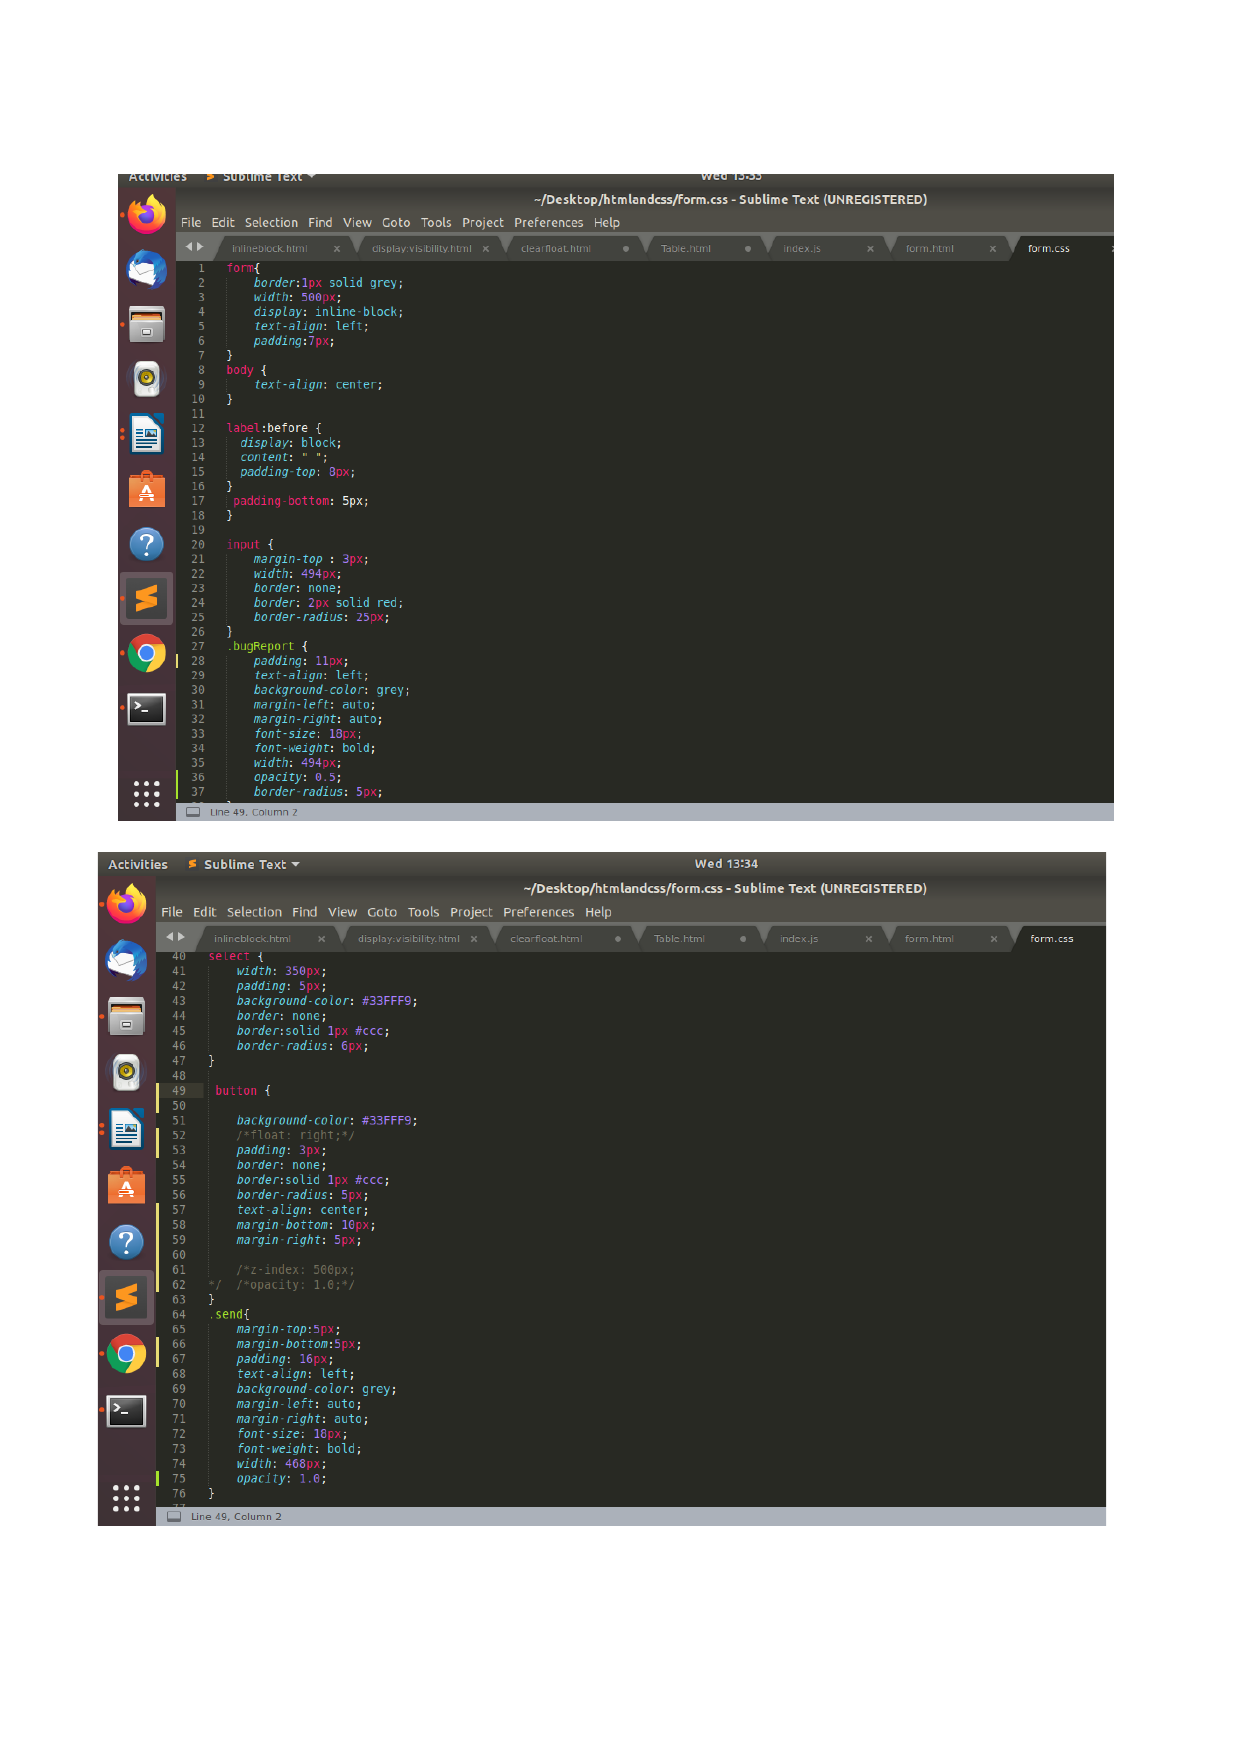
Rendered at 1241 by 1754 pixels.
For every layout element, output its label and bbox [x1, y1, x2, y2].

picture [97, 852, 1107, 1522]
picture [118, 174, 1114, 821]
